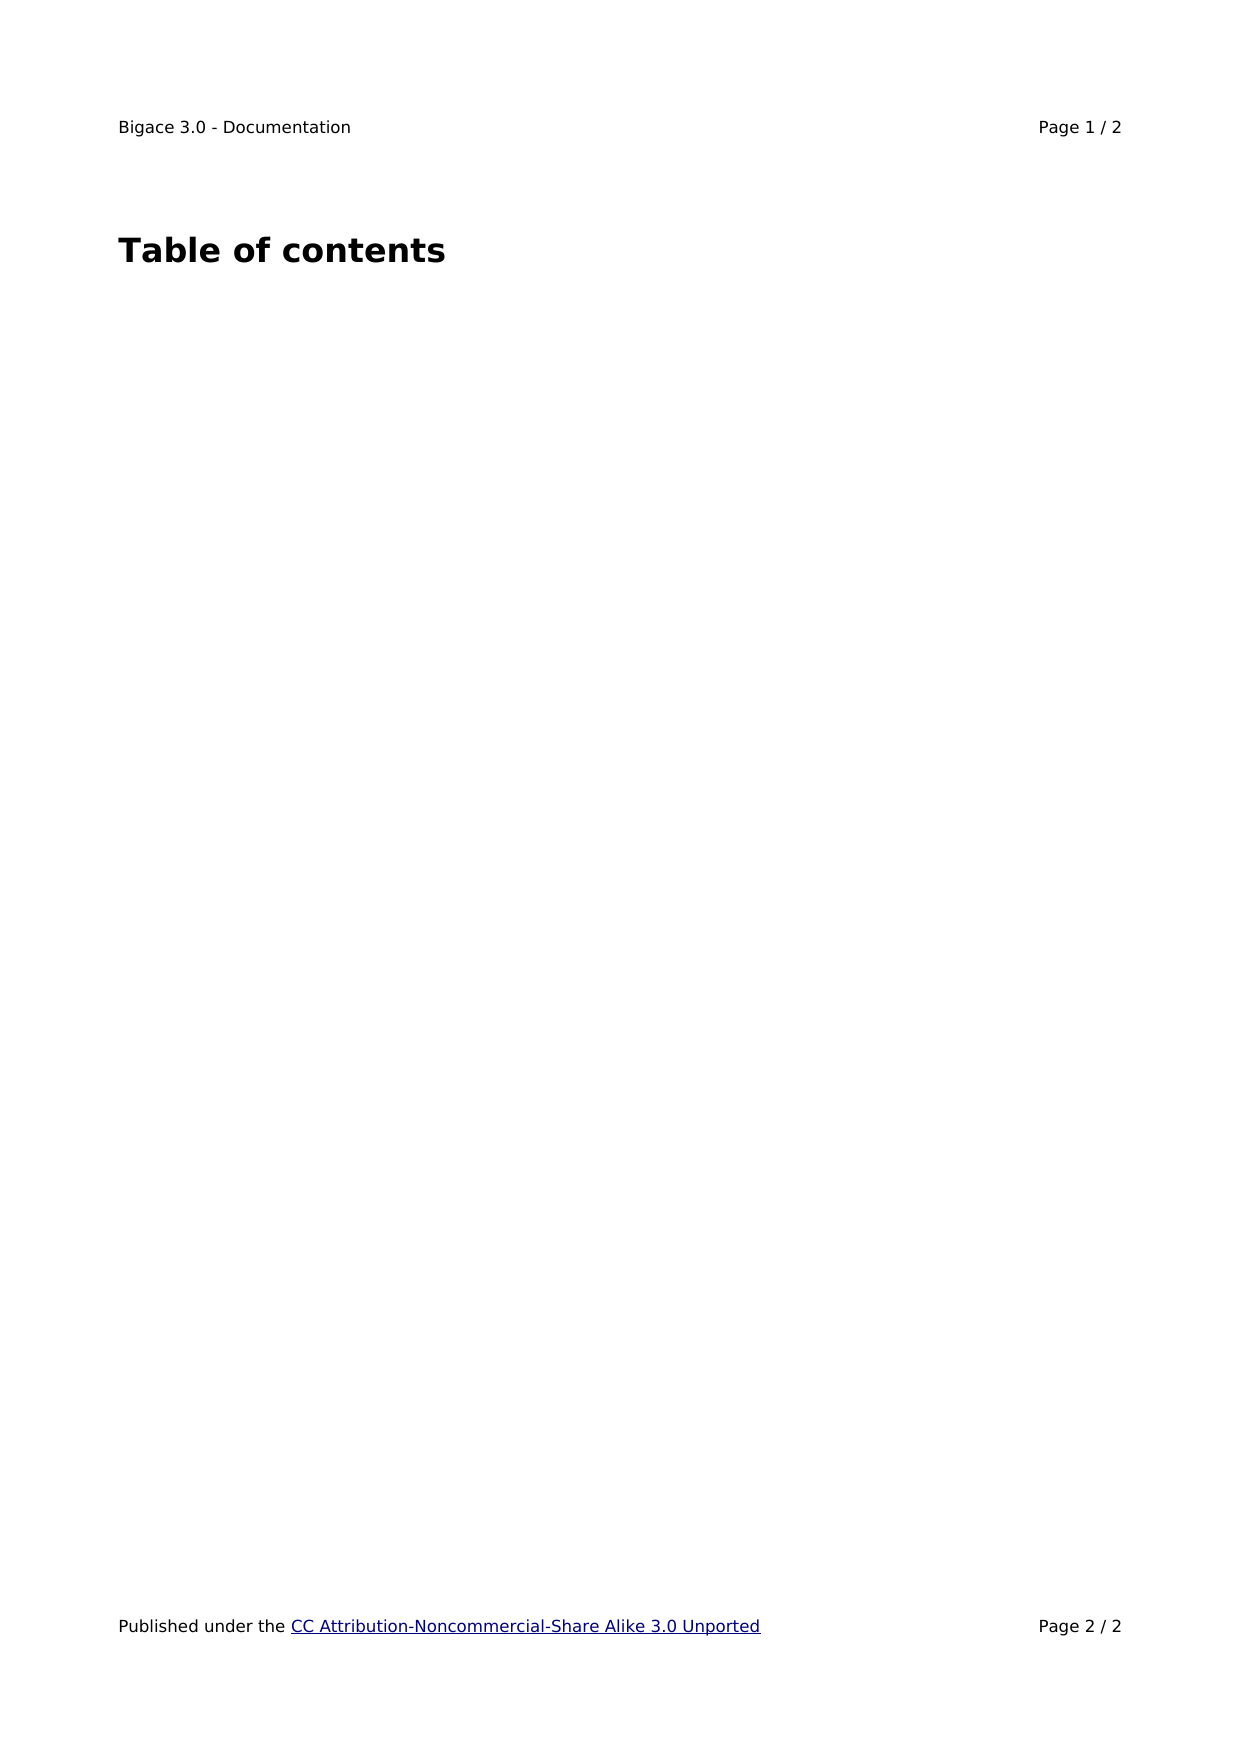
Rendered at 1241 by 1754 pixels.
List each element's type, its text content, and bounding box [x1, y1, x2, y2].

subtitle Table of contents [118, 231, 1122, 270]
